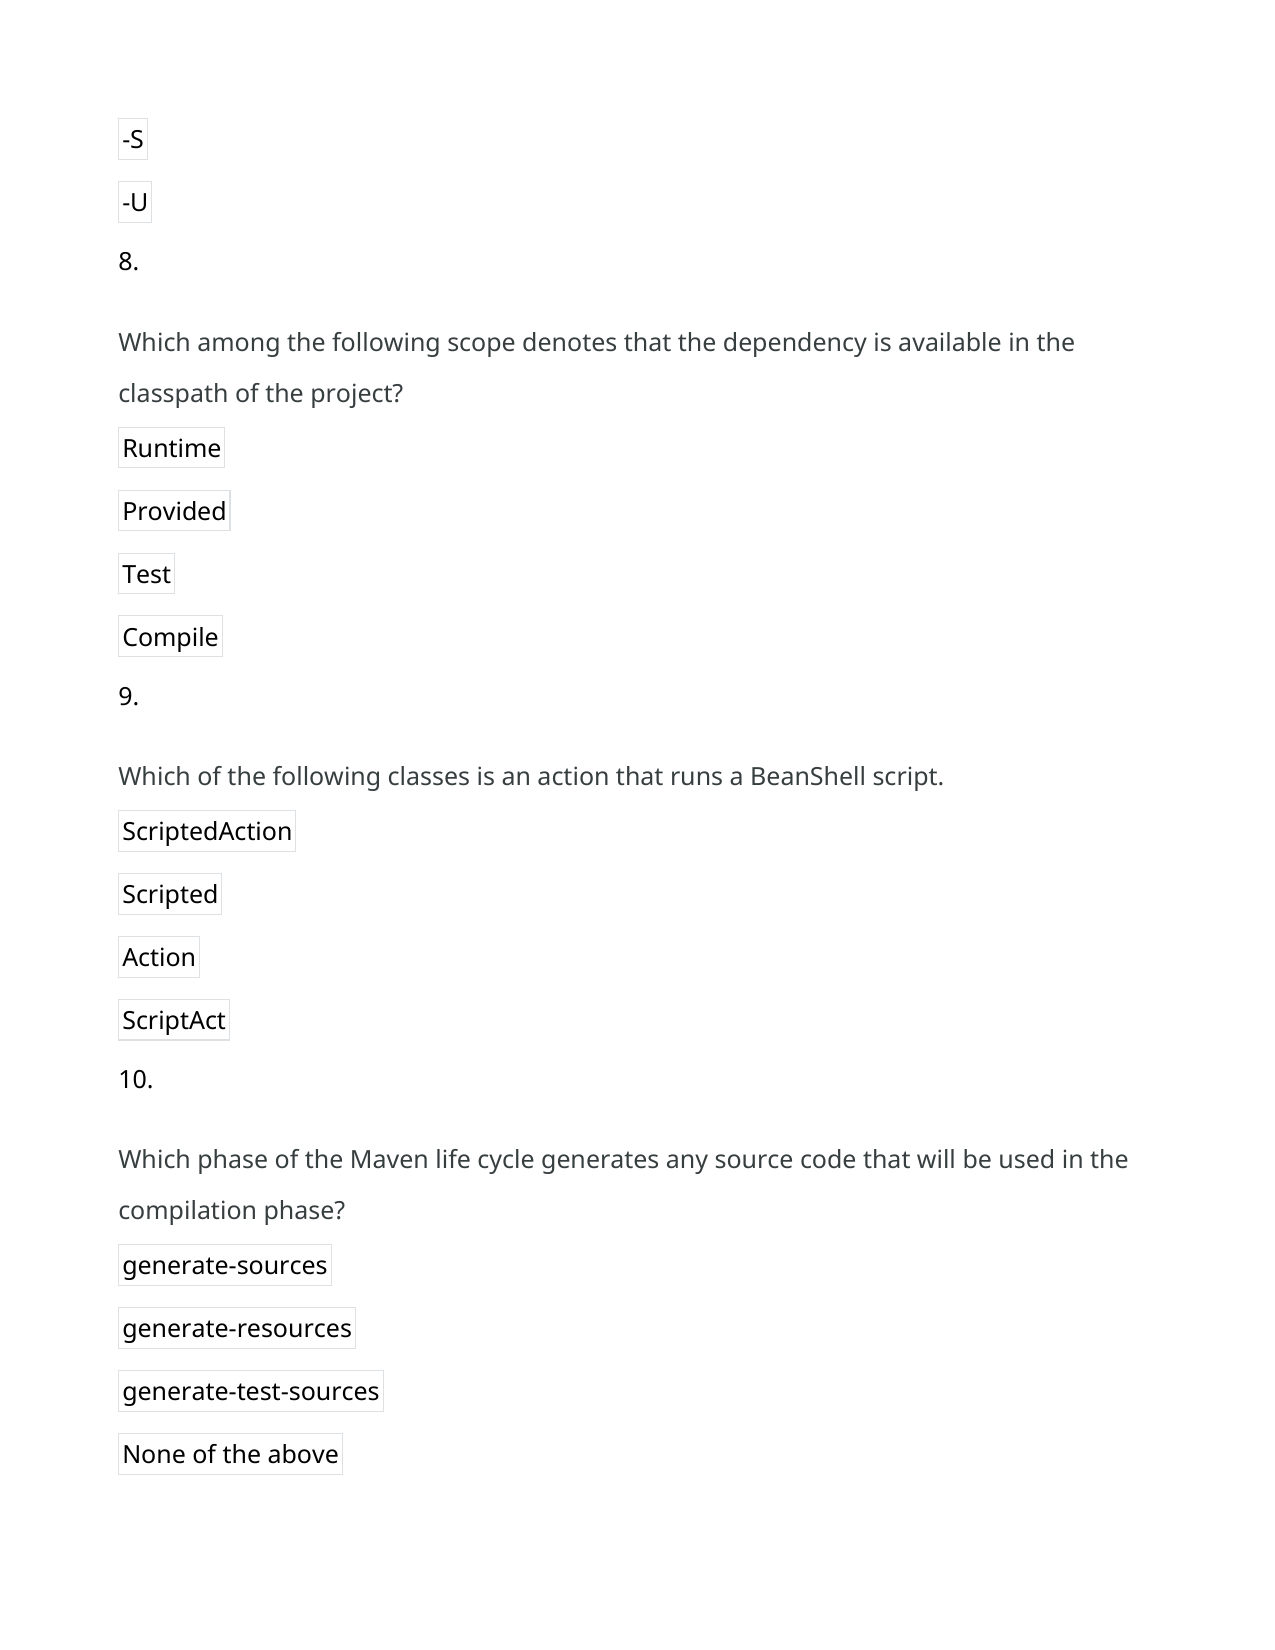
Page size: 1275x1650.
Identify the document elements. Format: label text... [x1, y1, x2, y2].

text -S [119, 119, 147, 159]
text Action [119, 937, 199, 977]
text [152, 181, 1157, 223]
text [296, 810, 1157, 852]
text ScriptAct [119, 1000, 229, 1039]
text None of the above [119, 1434, 342, 1474]
text Provided [119, 491, 229, 530]
text -U [119, 182, 151, 222]
text generate-resources [119, 1308, 355, 1348]
text Which of the following classes is an action that runs a BeanShell script. [118, 759, 1157, 793]
text Compile [119, 616, 222, 656]
text [332, 1244, 1157, 1286]
text Which phase of the Maven life cycle generates any source code that will be used in the compilation phase? [118, 1142, 1157, 1227]
text [356, 1307, 1157, 1349]
text generate-test-sources [119, 1371, 383, 1411]
text Scripted [119, 874, 221, 914]
text Test [119, 554, 174, 593]
text Runtime [119, 428, 224, 467]
text generate-sources [119, 1245, 331, 1285]
text ScriptedAction [119, 811, 295, 851]
text [231, 489, 1157, 531]
text 9. [118, 678, 1157, 712]
text [343, 1433, 1157, 1475]
text [175, 552, 1157, 594]
text 10. [118, 1061, 1157, 1096]
text [384, 1370, 1157, 1412]
text [223, 615, 1157, 657]
text [230, 998, 1157, 1041]
text 8. [118, 244, 1157, 278]
text Which among the following scope denotes that the dependency is available in the classpath of the project? [118, 324, 1157, 409]
text [200, 936, 1157, 978]
text [222, 873, 1157, 915]
text [225, 427, 1157, 468]
text [148, 118, 1157, 160]
